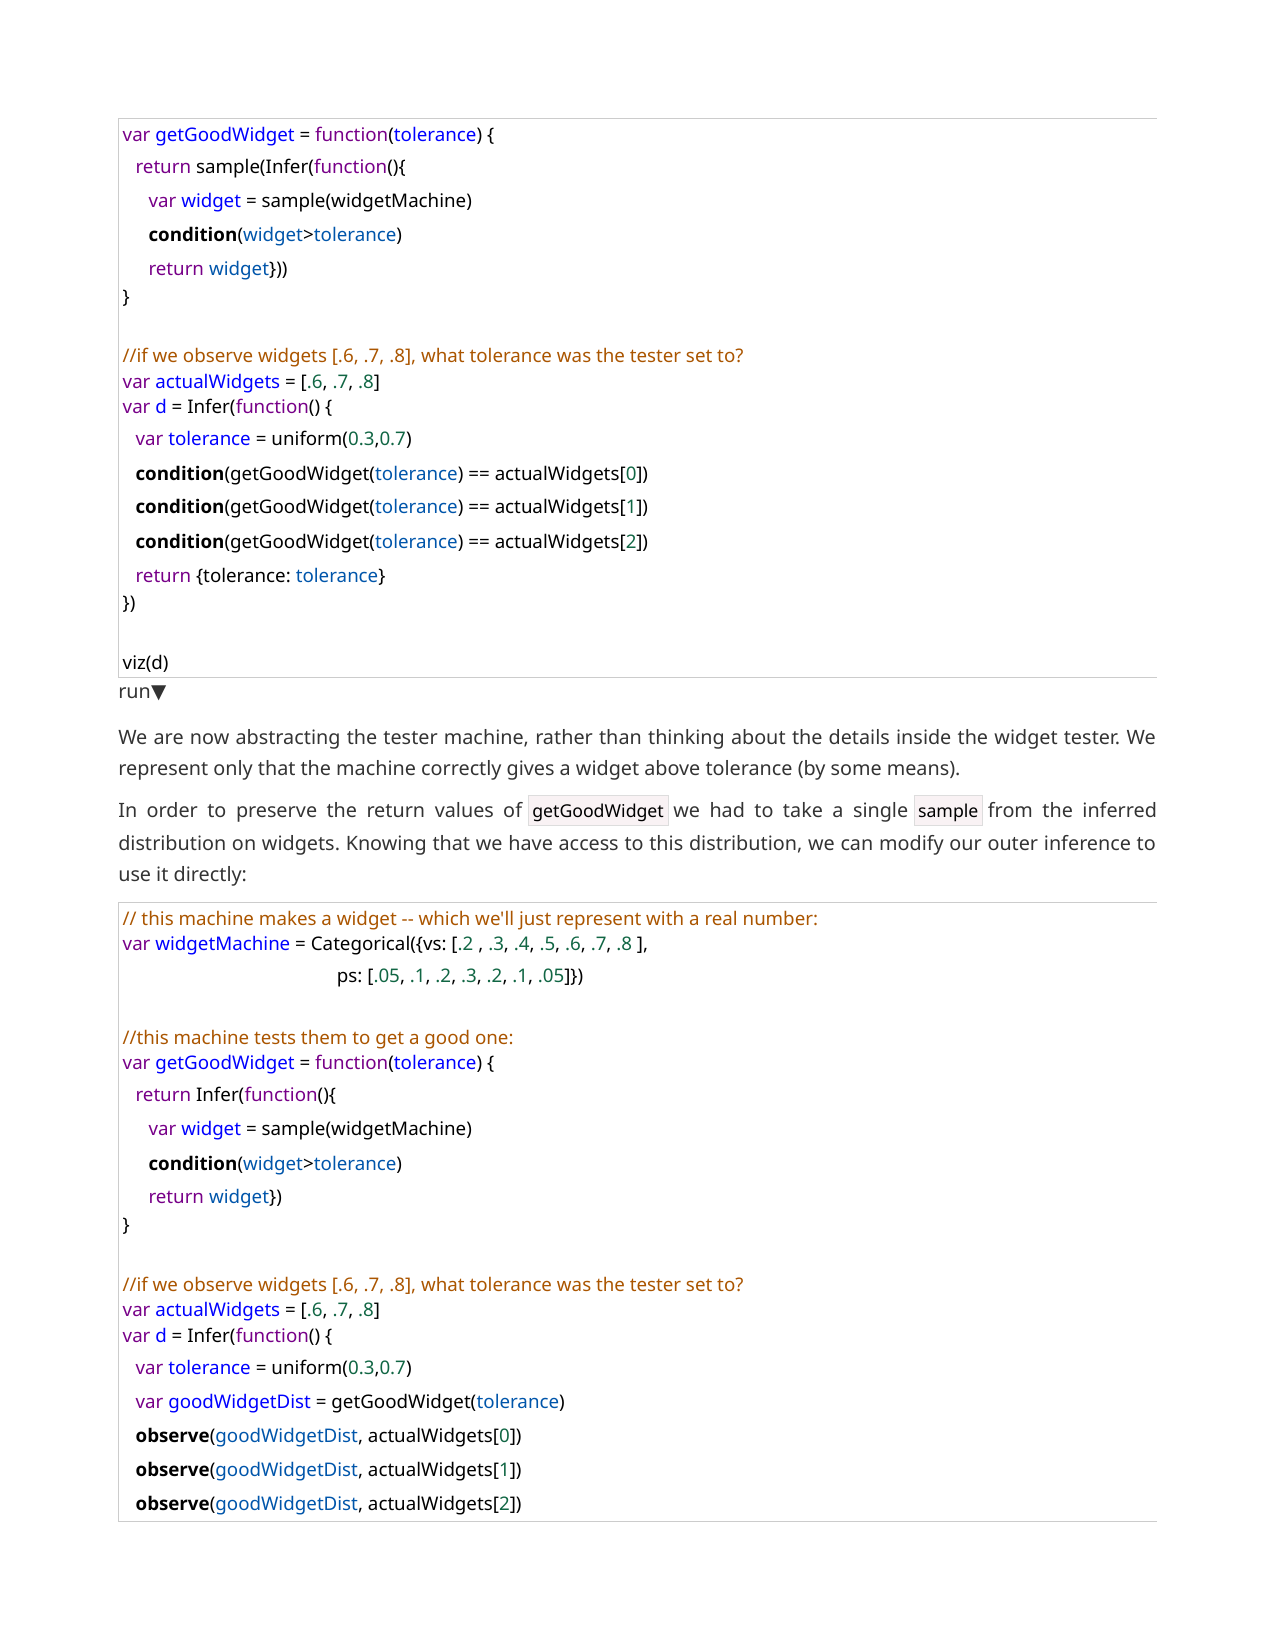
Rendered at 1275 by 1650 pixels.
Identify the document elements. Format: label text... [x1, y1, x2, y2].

text condition(getGoodWidget(tolerance) == actualWidgets[1]) [119, 484, 1157, 518]
text var widget = sample(widgetMachine) [119, 178, 1157, 212]
text We are now abstracting the tester machine, rather than thinking about the details inside the widget tester. We represent only that the machine correctly gives a widget above tolerance (by some means). [118, 723, 1157, 781]
text condition(getGoodWidget(tolerance) == actualWidgets[2]) [119, 518, 1157, 552]
text var actualWidgets = [.6, .7, .8] [119, 365, 1157, 391]
text var d = Infer(function() { [119, 391, 1157, 416]
text In order to preserve the return values of getGoodWidget we had to take a single sample from the inferred distribution on widgets. Knowing that we have access to this distribution, we can modify our outer inference to use it directly: [118, 795, 1157, 887]
text } [119, 280, 1157, 305]
text return widget}) [119, 1174, 1157, 1208]
text return sample(Infer(function(){ [119, 144, 1157, 178]
text var actualWidgets = [.6, .7, .8] [119, 1293, 1157, 1319]
text var getGoodWidget = function(tolerance) { [119, 119, 1157, 144]
text // this machine makes a widget -- which we'll just represent with a real number: [119, 903, 1157, 927]
text return Infer(function(){ [119, 1072, 1157, 1106]
text var tolerance = uniform(0.3,0.7) [119, 416, 1157, 450]
text //if we observe widgets [.6, .7, .8], what tolerance was the tester set to? [119, 339, 1157, 365]
text } [119, 1208, 1157, 1234]
text //if we observe widgets [.6, .7, .8], what tolerance was the tester set to? [119, 1268, 1157, 1293]
text ​ [119, 987, 1157, 1021]
text var getGoodWidget = function(tolerance) { [119, 1046, 1157, 1072]
text }) [119, 586, 1157, 612]
text viz(d) [119, 646, 1157, 677]
text var goodWidgetDist = getGoodWidget(tolerance) [119, 1378, 1157, 1412]
text ps: [.05, .1, .2, .3, .2, .1, .05]}) [119, 953, 1157, 987]
text ​ [119, 305, 1157, 339]
text condition(widget>tolerance) [119, 212, 1157, 246]
text return {tolerance: tolerance} [119, 552, 1157, 586]
text observe(goodWidgetDist, actualWidgets[1]) [119, 1447, 1157, 1481]
text run▼ [118, 678, 1157, 704]
text observe(goodWidgetDist, actualWidgets[0]) [119, 1412, 1157, 1447]
text observe(goodWidgetDist, actualWidgets[2]) [119, 1481, 1157, 1521]
text condition(getGoodWidget(tolerance) == actualWidgets[0]) [119, 450, 1157, 484]
text var d = Infer(function() { [119, 1319, 1157, 1344]
text return widget})) [119, 246, 1157, 280]
text var tolerance = uniform(0.3,0.7) [119, 1344, 1157, 1378]
text ​ [119, 1234, 1157, 1268]
text var widgetMachine = Categorical({vs: [.2 , .3, .4, .5, .6, .7, .8 ], [119, 927, 1157, 953]
text condition(widget>tolerance) [119, 1140, 1157, 1174]
text ​ [119, 612, 1157, 646]
text var widget = sample(widgetMachine) [119, 1106, 1157, 1140]
text //this machine tests them to get a good one: [119, 1021, 1157, 1046]
